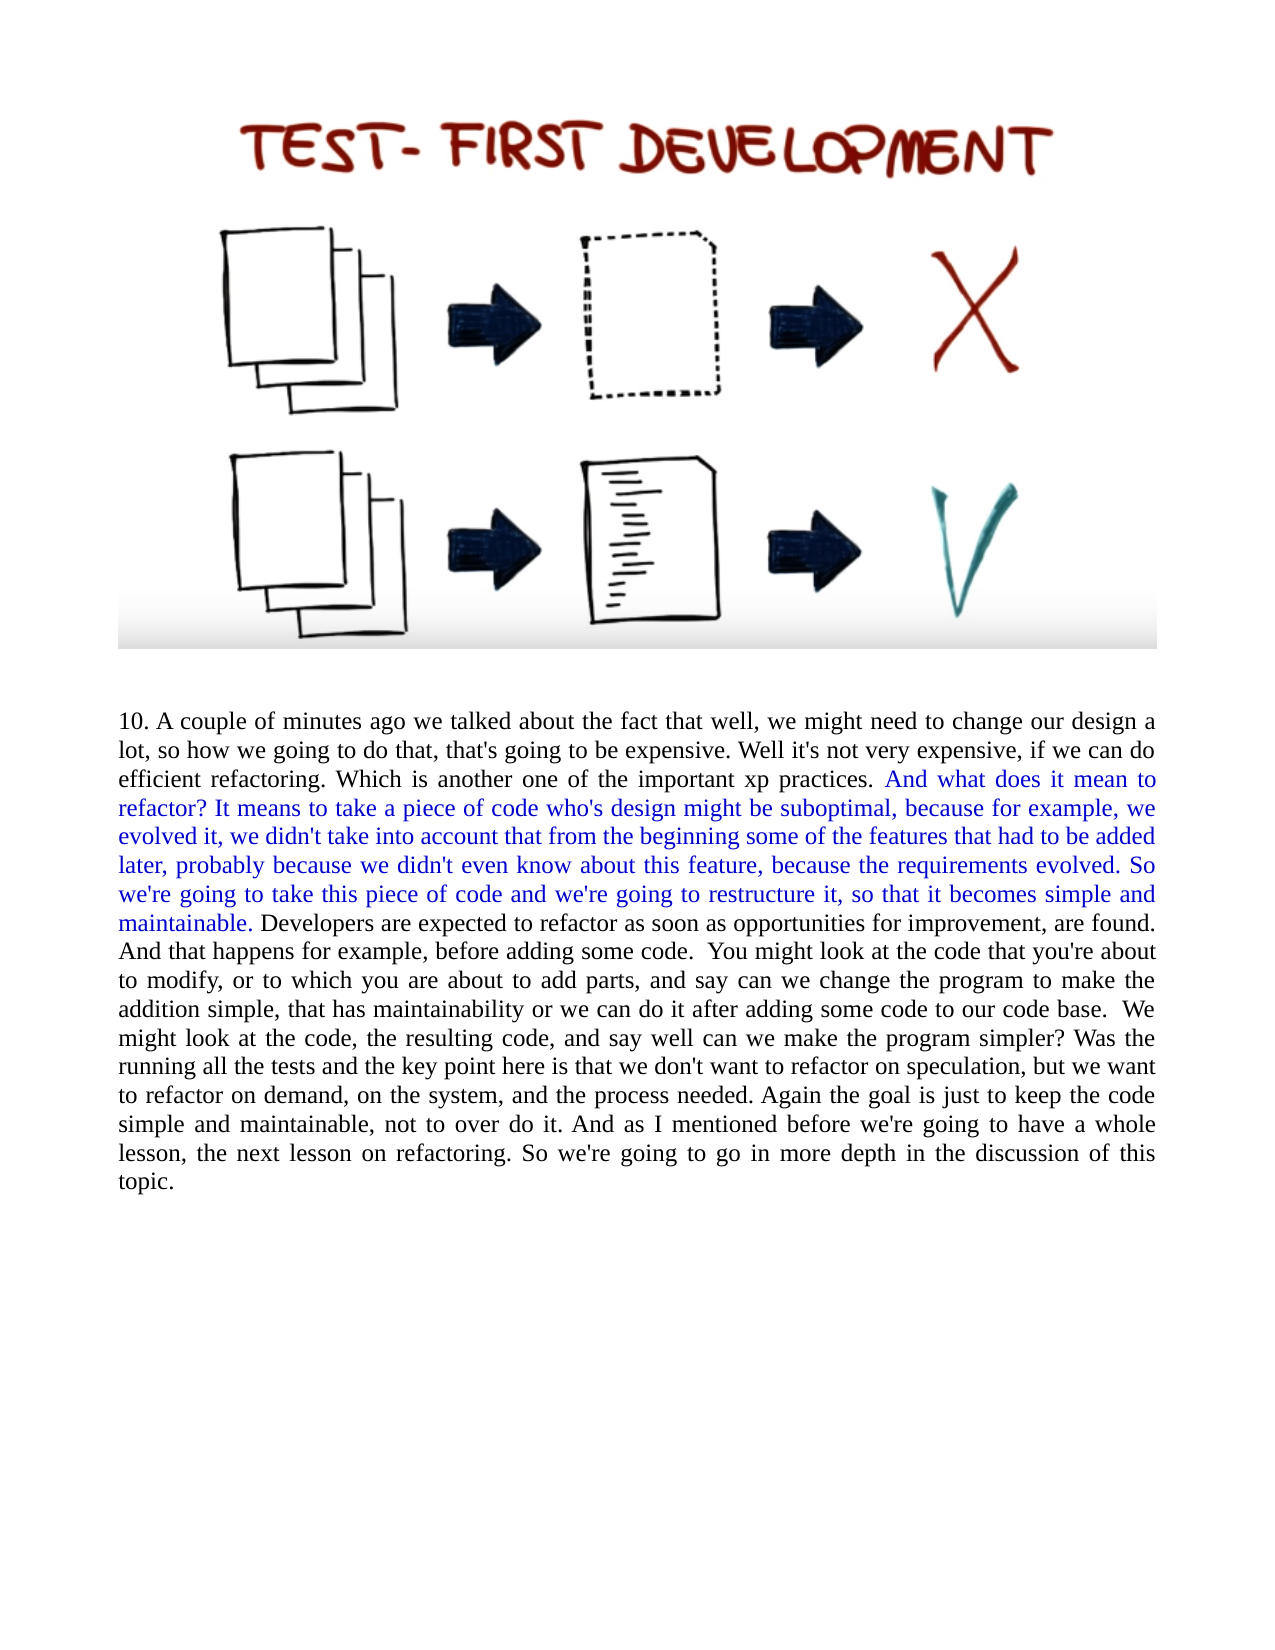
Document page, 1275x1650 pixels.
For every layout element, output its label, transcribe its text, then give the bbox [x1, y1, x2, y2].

text 10. A couple of minutes ago we talked about the fact that well, we might need to change our design a lot, so how we going to do that, that's going to be expensive. Well it's not very expensive, if we can do efficient refactoring. Which is another one of the important xp practices. And what does it mean to refactor? It means to take a piece of code who's design might be suboptimal, because for example, we evolved it, we didn't take into account that from the beginning some of the features that had to be added later, probably because we didn't even know about this feature, because the requirements evolved. So we're going to take this piece of code and we're going to restructure it, so that it becomes simple and maintainable. Developers are expected to refactor as soon as opportunities for improvement, are found. And that happens for example, before adding some code. You might look at the code that you're about to modify, or to which you are about to add parts, and say can we change the program to make the addition simple, that has maintainability or we can do it after adding some code to our code base. We might look at the code, the resulting code, and say well can we make the program simpler? Was the running all the tests and the key point here is that we don't want to refactor on speculation, but we want to refactor on demand, on the system, and the process needed. Again the goal is just to keep the code simple and maintainable, not to over do it. And as I mentioned before we're going to have a whole lesson, the next lesson on refactoring. So we're going to go in more depth in the discussion of this topic. [118, 706, 1157, 1195]
picture [118, 118, 1157, 649]
